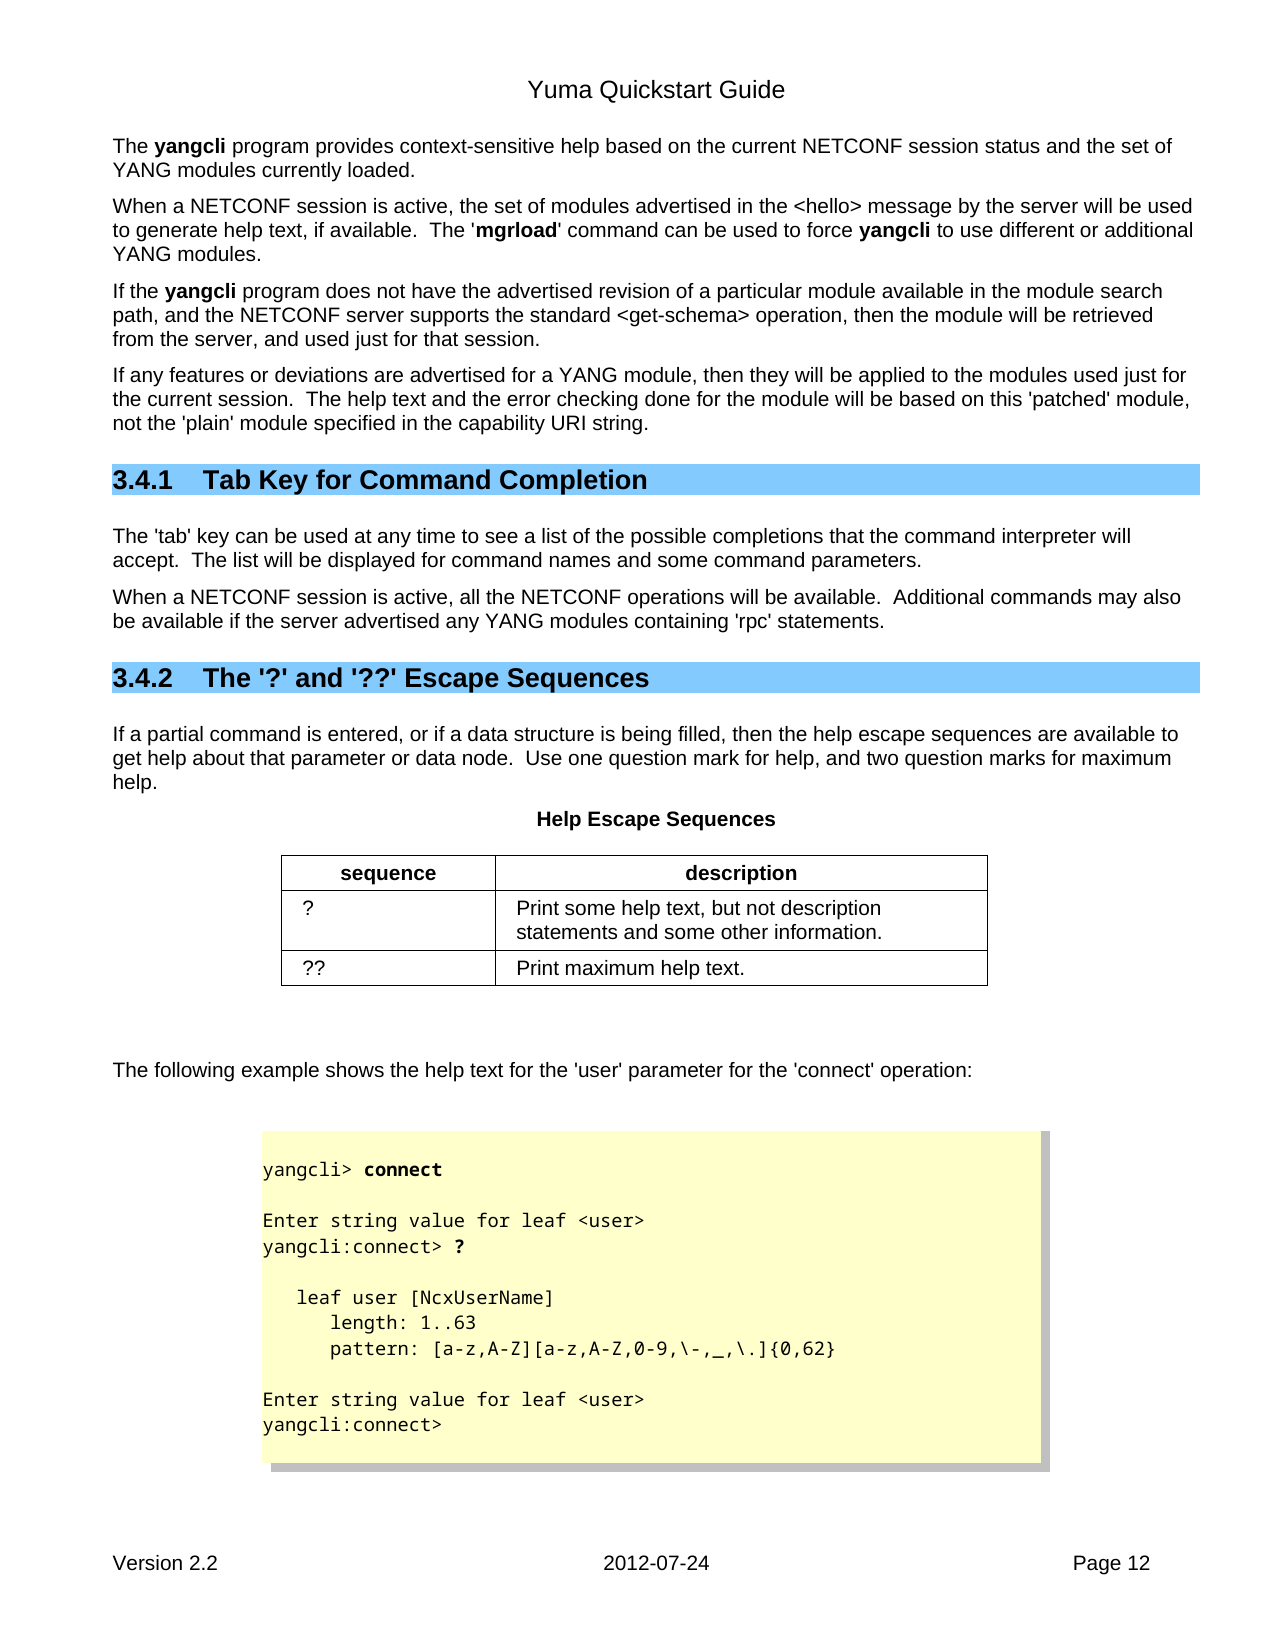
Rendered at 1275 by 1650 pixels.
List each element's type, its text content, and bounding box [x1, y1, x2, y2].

text yangcli:connect> ? [262, 1233, 1041, 1259]
table_header sequence [282, 856, 495, 890]
text If the yangcli program does not have the advertised revision of a particular module available in the module search path, and the NETCONF server supports the standard <get-schema> operation, then the module will be retrieved from the server, and used just for that session. [112, 278, 1200, 350]
subtitle Tab Key for Command Completion [112, 464, 1200, 495]
text If a partial command is entered, or if a data structure is being filled, then the help escape sequences are available to get help about that parameter or data node. Use one question mark for help, and two question marks for maximum help. [112, 722, 1200, 794]
table_cell Print maximum help text. [496, 951, 987, 985]
table_cell Print some help text, but not description statements and some other information. [496, 891, 987, 949]
text length: 1..63 [262, 1310, 1041, 1335]
text pattern: [a-z,A-Z][a-z,A-Z,0-9,\-,_,\.]{0,62} [262, 1335, 1041, 1361]
text When a NETCONF session is active, the set of modules advertised in the <hello> message by the server will be used to generate help text, if available. The 'mgrload' command can be used to force yangcli to use different or additional YANG modules. [112, 194, 1200, 266]
table_cell ? [282, 891, 495, 949]
text yangcli> connect [262, 1157, 1041, 1182]
text The yangcli program provides context-sensitive help based on the current NETCONF session status and the set of YANG modules currently loaded. [112, 134, 1200, 182]
text The 'tab' key can be used at any time to see a list of the possible completions that the command interpreter will accept. The list will be displayed for command names and some command parameters. [112, 524, 1200, 572]
text When a NETCONF session is active, all the NETCONF operations will be available. Additional commands may also be available if the server advertised any YANG modules containing 'rpc' statements. [112, 585, 1200, 633]
table_cell ?? [282, 951, 495, 985]
text leaf user [NcxUserName] [262, 1284, 1041, 1310]
text Enter string value for leaf <user> [262, 1386, 1041, 1412]
subtitle Help Escape Sequences [127, 807, 1185, 831]
text yangcli:connect> [262, 1412, 1041, 1437]
subtitle The '?' and '??' Escape Sequences [112, 662, 1200, 693]
text Enter string value for leaf <user> [262, 1208, 1041, 1233]
table_header description [496, 856, 987, 890]
text The following example shows the help text for the 'user' parameter for the 'connect' operation: [112, 1058, 1200, 1082]
text If any features or deviations are advertised for a YANG module, then they will be applied to the modules used just for the current session. The help text and the error checking done for the module will be based on this 'patched' module, not the 'plain' module specified in the capability URI string. [112, 363, 1200, 435]
